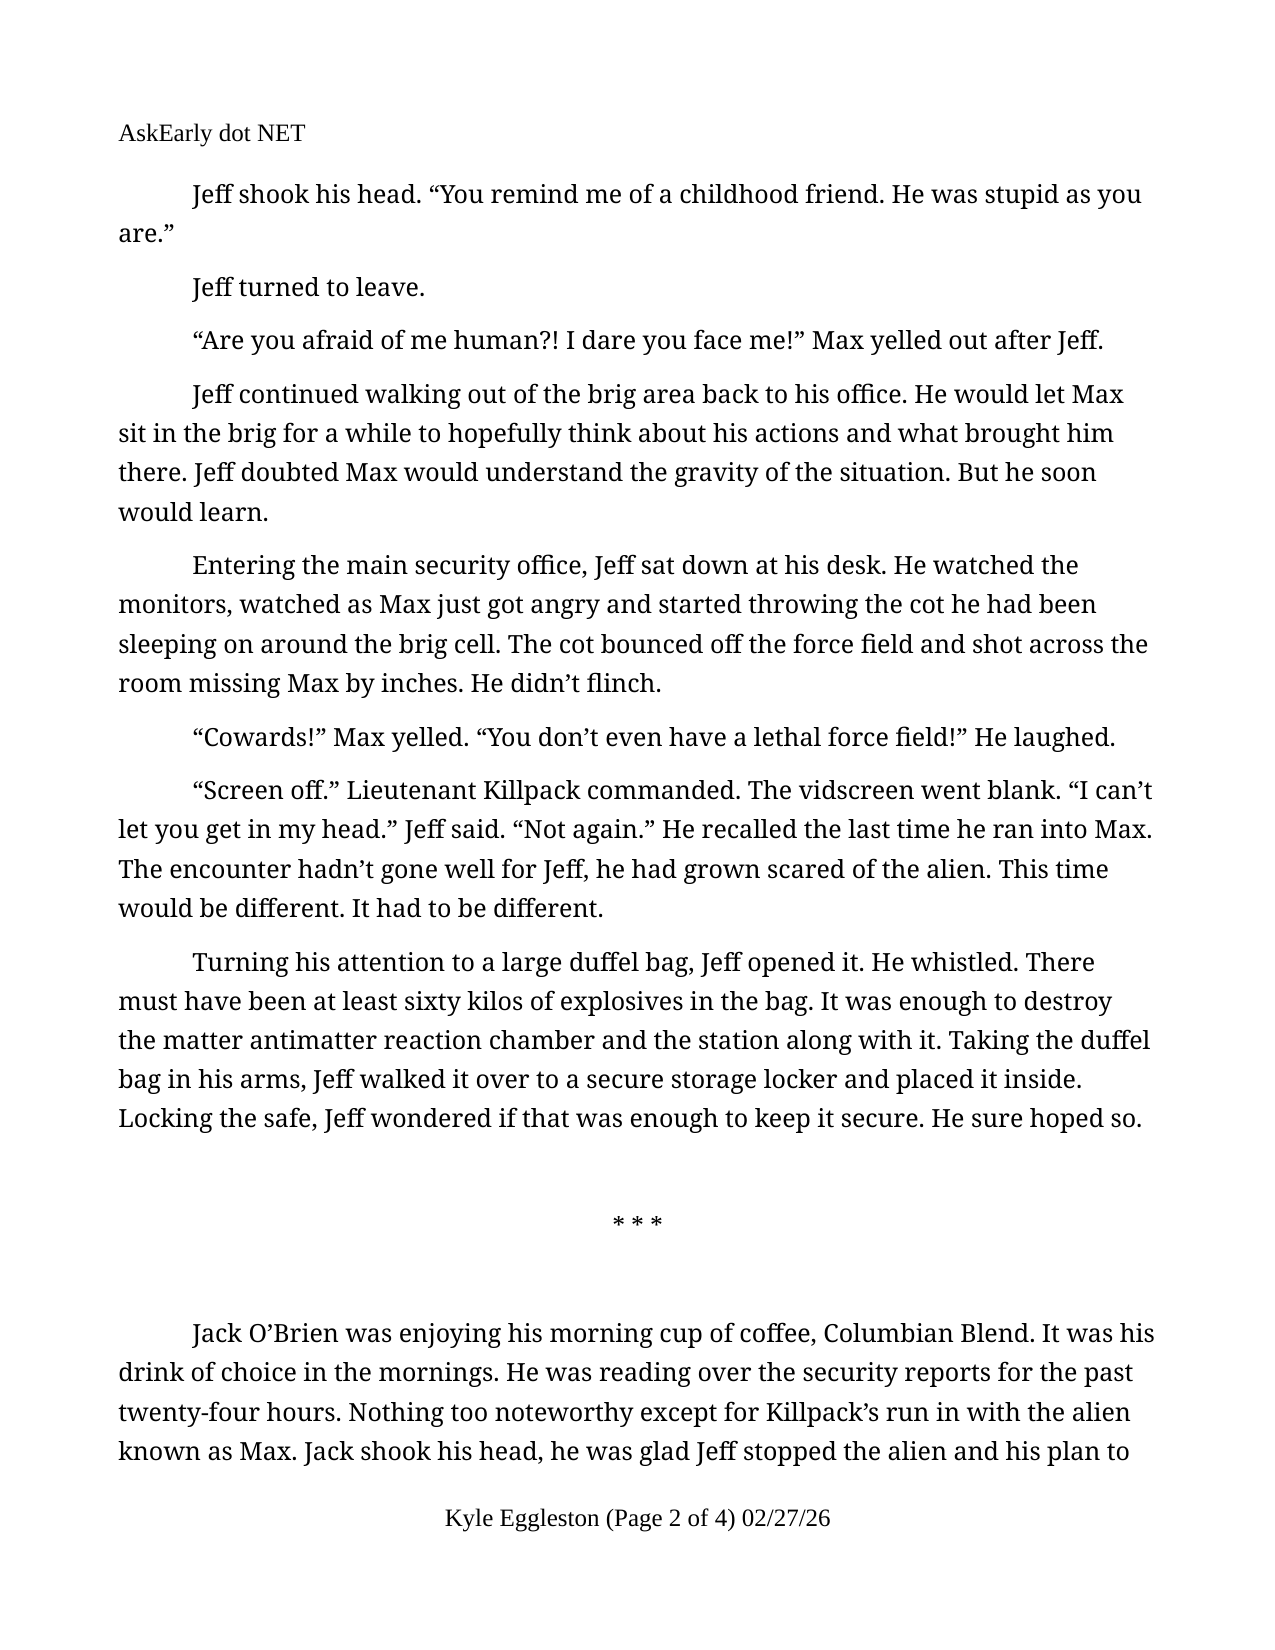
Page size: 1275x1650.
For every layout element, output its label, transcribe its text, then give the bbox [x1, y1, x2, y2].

text Turning his attention to a large duffel bag, Jeff opened it. He whistled. There must have been at least sixty kilos of explosives in the bag. It was enough to destroy the matter antimatter reaction chamber and the station along with it. Taking the duffel bag in his arms, Jeff walked it over to a secure storage locker and placed it inside. Locking the safe, Jeff wondered if that was enough to keep it secure. He sure hoped so. [118, 944, 1157, 1135]
text “Are you afraid of me human?! I dare you face me!” Max yelled out after Jeff. [118, 323, 1157, 357]
text Jeff continued walking out of the brig area back to his office. He would let Max sit in the brig for a while to hopefully think about his actions and what brought him there. Jeff doubted Max would understand the gravity of the situation. But he soon would learn. [118, 377, 1157, 528]
text Jeff turned to leave. [118, 269, 1157, 303]
text Entering the main security office, Jeff sat down at his desk. He watched the monitors, watched as Max just got angry and started throwing the cot he had been sleeping on around the brig cell. The cot bounced off the force field and shot across the room missing Max by inches. He didn’t flinch. [118, 548, 1157, 699]
text Jack O’Brien was enjoying his morning cup of coffee, Columbian Blend. It was his drink of choice in the mornings. He was reading over the security reports for the past twenty-four hours. Nothing too noteworthy except for Killpack’s run in with the alien known as Max. Jack shook his head, he was glad Jeff stopped the alien and his plan to [118, 1316, 1157, 1467]
text Jeff shook his head. “You remind me of a childhood friend. He was stupid as you are.” [118, 176, 1157, 249]
text “Screen off.” Lieutenant Killpack commanded. The vidscreen went blank. “I can’t let you get in my head.” Jeff said. “Not again.” He recalled the last time he ran into Max. The encounter hadn’t gone well for Jeff, he had grown scared of the alien. This time would be different. It had to be different. [118, 773, 1157, 924]
text * * * [118, 1208, 1157, 1242]
text “Cowards!” Max yelled. “You don’t even have a lethal force field!” He laughed. [118, 719, 1157, 753]
